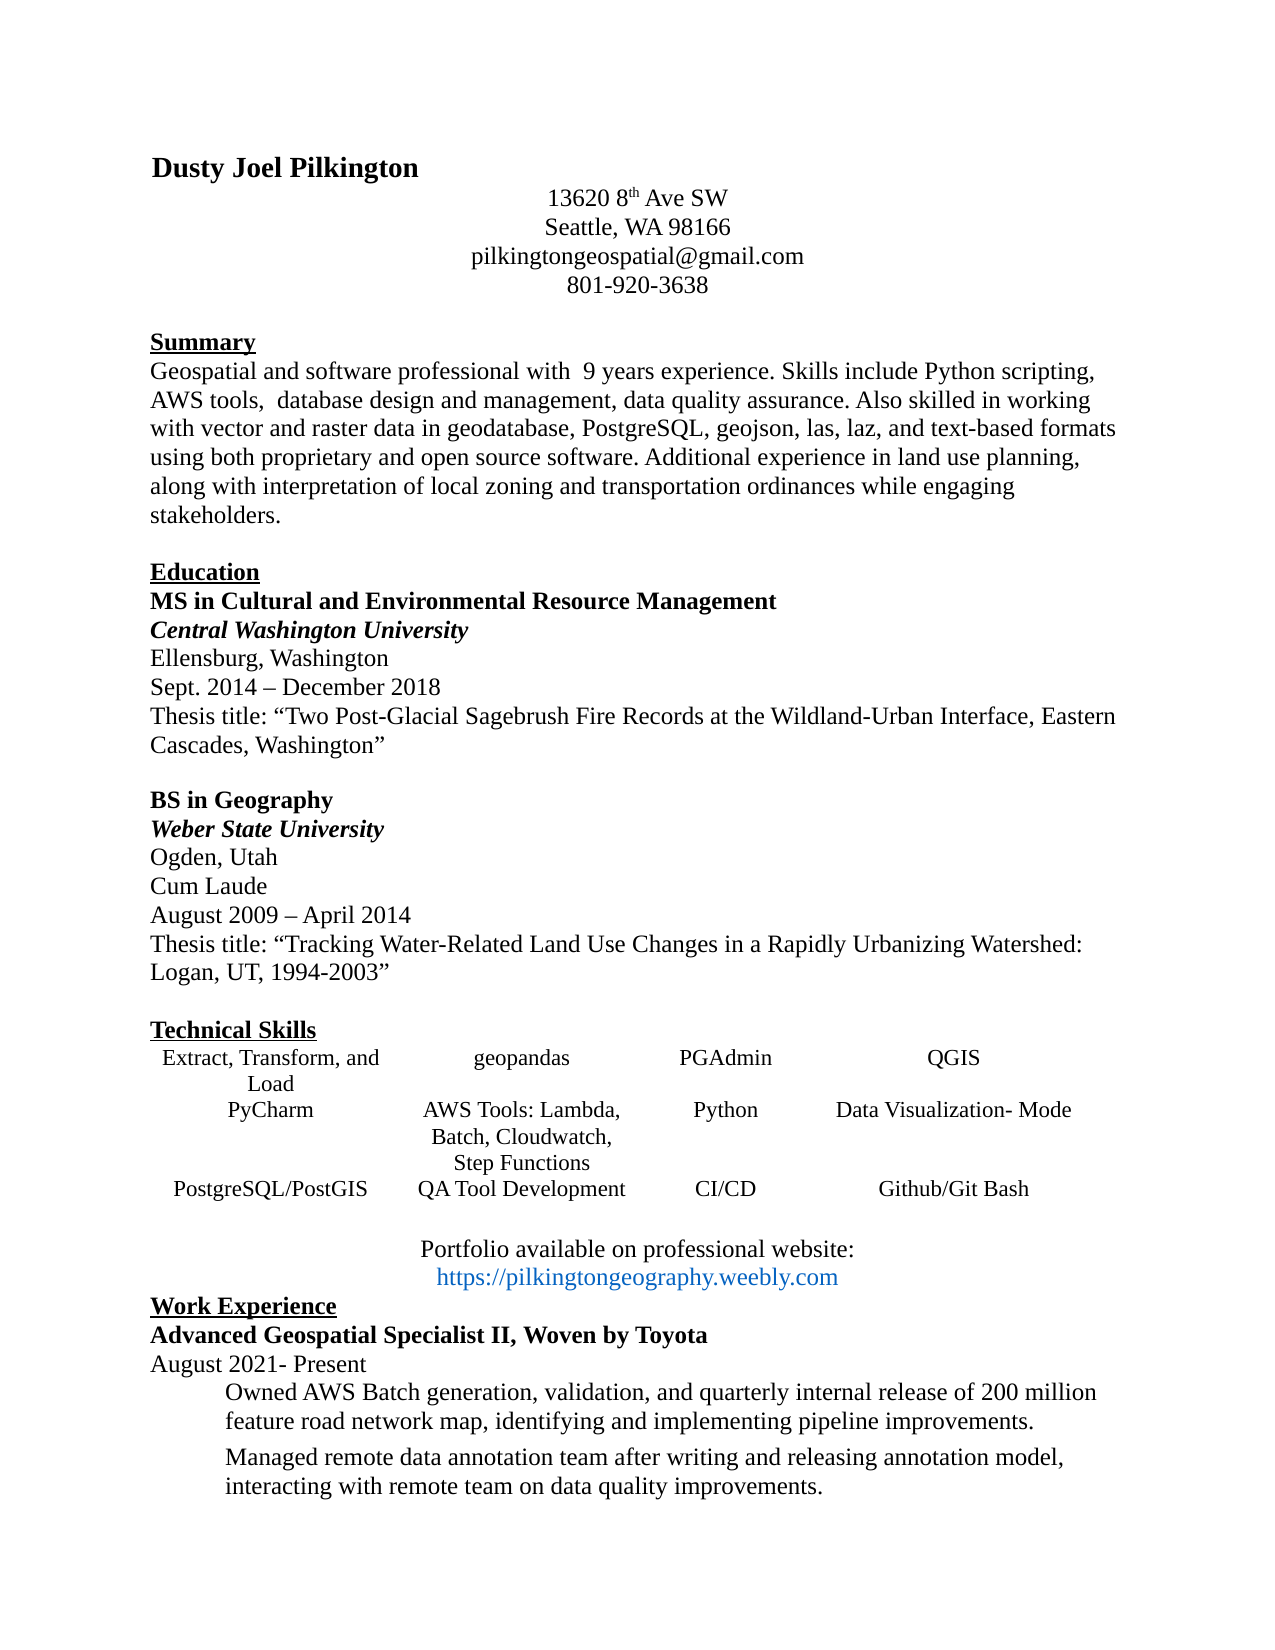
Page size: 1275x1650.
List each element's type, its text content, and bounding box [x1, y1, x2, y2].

table_cell PyCharm [139, 1096, 402, 1175]
table_header QGIS [810, 1044, 1097, 1096]
text Work Experience [150, 1291, 1125, 1320]
text Managed remote data annotation team after writing and releasing annotation model, interacting with remote team on data quality improvements. [150, 1442, 1125, 1500]
table_cell AWS Tools: Lambda, Batch, Cloudwatch, Step Functions [403, 1096, 641, 1175]
text Thesis title: “Tracking Water-Related Land Use Changes in a Rapidly Urbanizing Watershed: Logan, UT, 1994-2003” [150, 929, 1125, 986]
text BS in Geography [150, 785, 1125, 814]
text Ogden, Utah [150, 842, 1125, 871]
text Education [150, 557, 1125, 586]
table_header Extract, Transform, and Load [139, 1044, 402, 1096]
text Dusty Joel Pilkington [114, 150, 1125, 183]
text Geospatial and software professional with 9 years experience. Skills include Python scripting, AWS tools, database design and management, data quality assurance. Also skilled in working with vector and raster data in geodatabase, PostgreSQL, geojson, las, laz, and text-based formats using both proprietary and open source software. Additional experience in land use planning, along with interpretation of local zoning and transportation ordinances while engaging stakeholders. [150, 356, 1125, 528]
text Advanced Geospatial Specialist II, Woven by Toyota [150, 1320, 1125, 1349]
table_header PGAdmin [641, 1044, 810, 1096]
text 13620 8th Ave SW [150, 183, 1125, 212]
text Thesis title: “Two Post-Glacial Sagebrush Fire Records at the Wildland-Urban Interface, Eastern Cascades, Washington” [150, 701, 1125, 758]
text https://pilkingtongeography.weebly.com [150, 1262, 1125, 1291]
text Sept. 2014 – December 2018 [150, 672, 1125, 701]
text Seattle, WA 98166 [150, 212, 1125, 241]
text pilkingtongeospatial@gmail.com [150, 241, 1125, 270]
table_cell CI/CD [641, 1175, 810, 1205]
text Cum Laude [150, 871, 1125, 900]
table_cell Python [641, 1096, 810, 1175]
text Summary [150, 327, 1125, 356]
text Weber State University [150, 814, 1125, 842]
table_cell Github/Git Bash [810, 1175, 1097, 1205]
text Central Washington University [150, 615, 1125, 643]
text Ellensburg, Washington [150, 643, 1125, 672]
text Portfolio available on professional website: [150, 1234, 1125, 1262]
text August 2021- Present [150, 1349, 1125, 1377]
table_cell QA Tool Development [403, 1175, 641, 1205]
table_cell Data Visualization- Mode [810, 1096, 1097, 1175]
text Technical Skills [150, 1015, 1125, 1044]
text 801-920-3638 [150, 270, 1125, 298]
table_cell PostgreSQL/PostGIS [139, 1175, 402, 1205]
text MS in Cultural and Environmental Resource Management [150, 586, 1125, 615]
text Owned AWS Batch generation, validation, and quarterly internal release of 200 million feature road network map, identifying and implementing pipeline improvements. [150, 1377, 1125, 1435]
table_header geopandas [403, 1044, 641, 1096]
text August 2009 – April 2014 [150, 900, 1125, 929]
